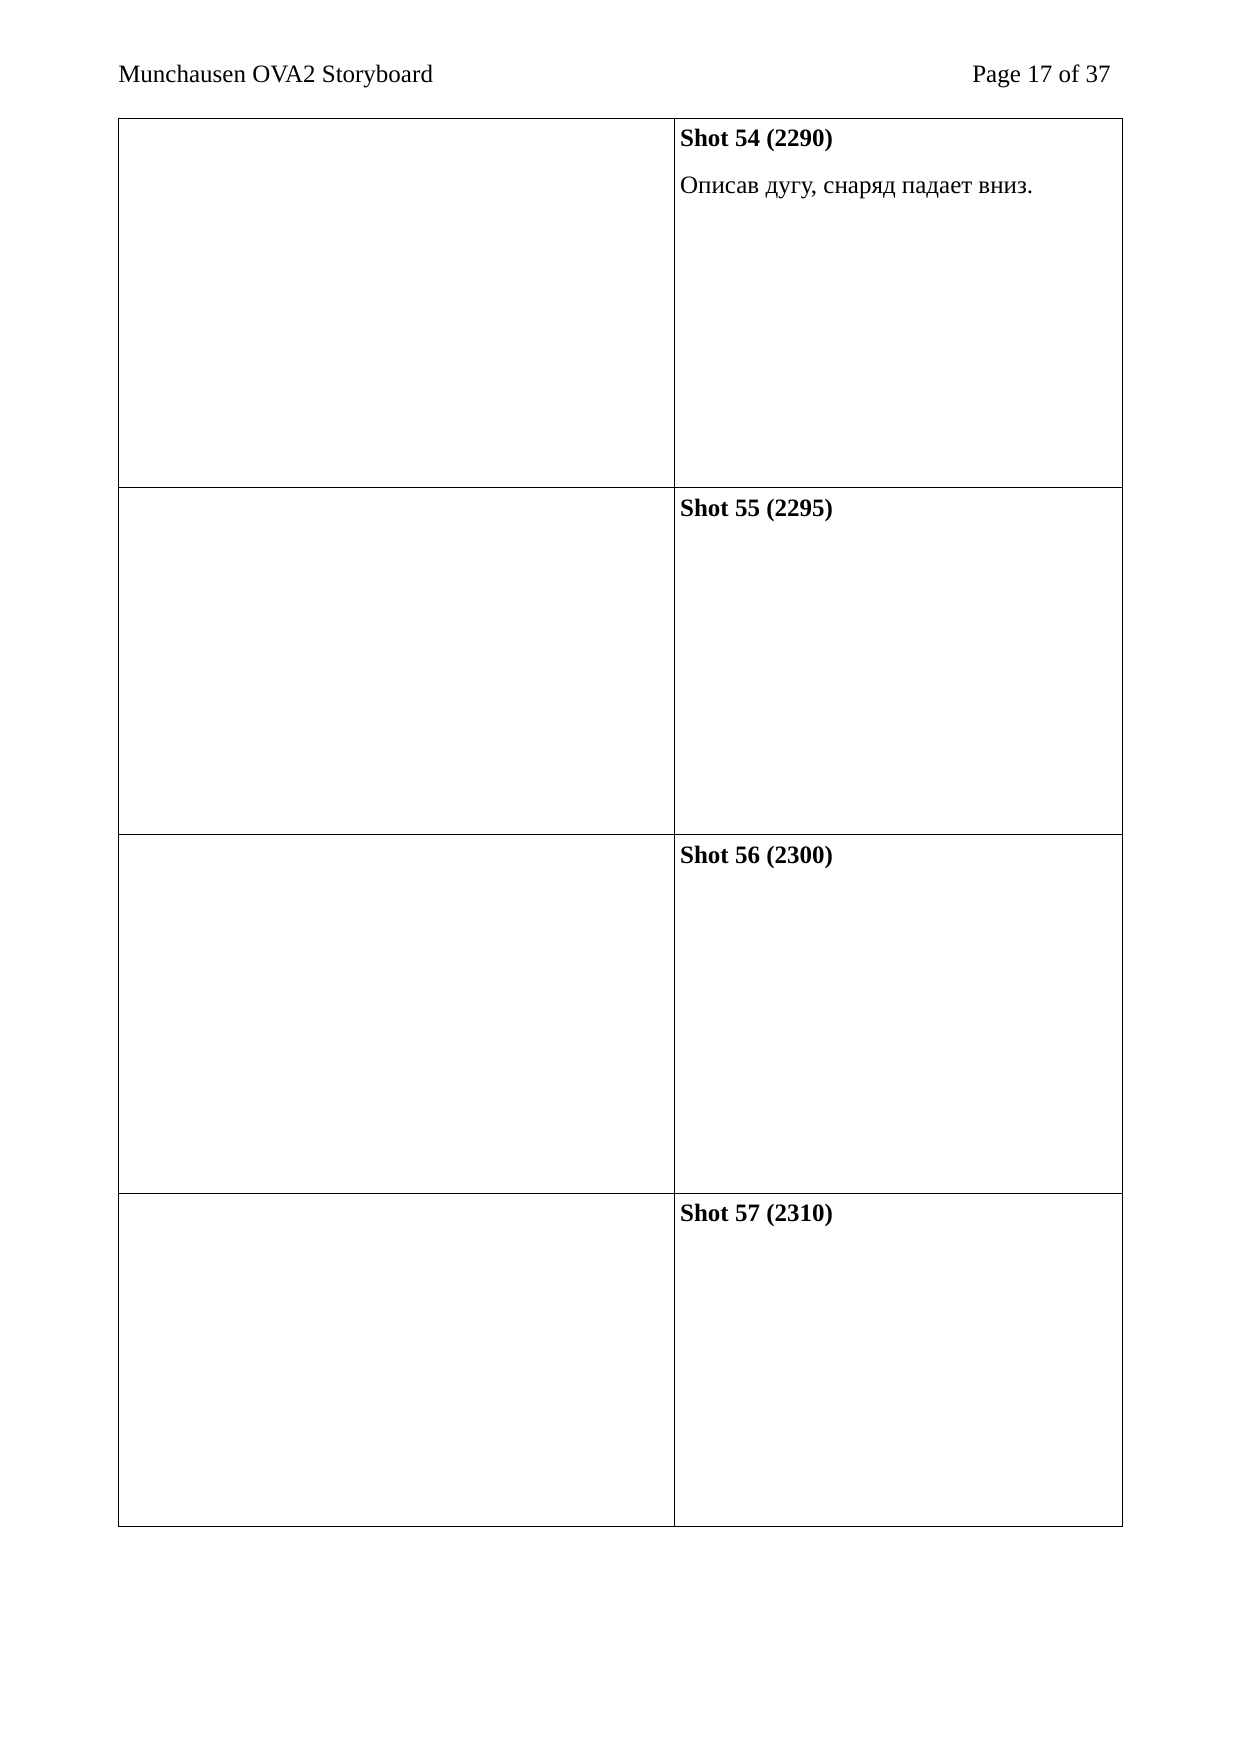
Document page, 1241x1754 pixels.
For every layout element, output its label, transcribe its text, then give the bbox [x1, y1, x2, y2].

table_cell [119, 119, 674, 487]
table_cell Shot 57 (2310) [675, 1194, 1122, 1526]
table_cell Shot 54 (2290) Описав дугу, снаряд падает вниз. [675, 119, 1122, 487]
table_cell [119, 835, 674, 1192]
table_cell [119, 1194, 674, 1526]
table_cell Shot 56 (2300) [675, 835, 1122, 1192]
table_cell [119, 488, 674, 834]
table_cell Shot 55 (2295) [675, 488, 1122, 834]
